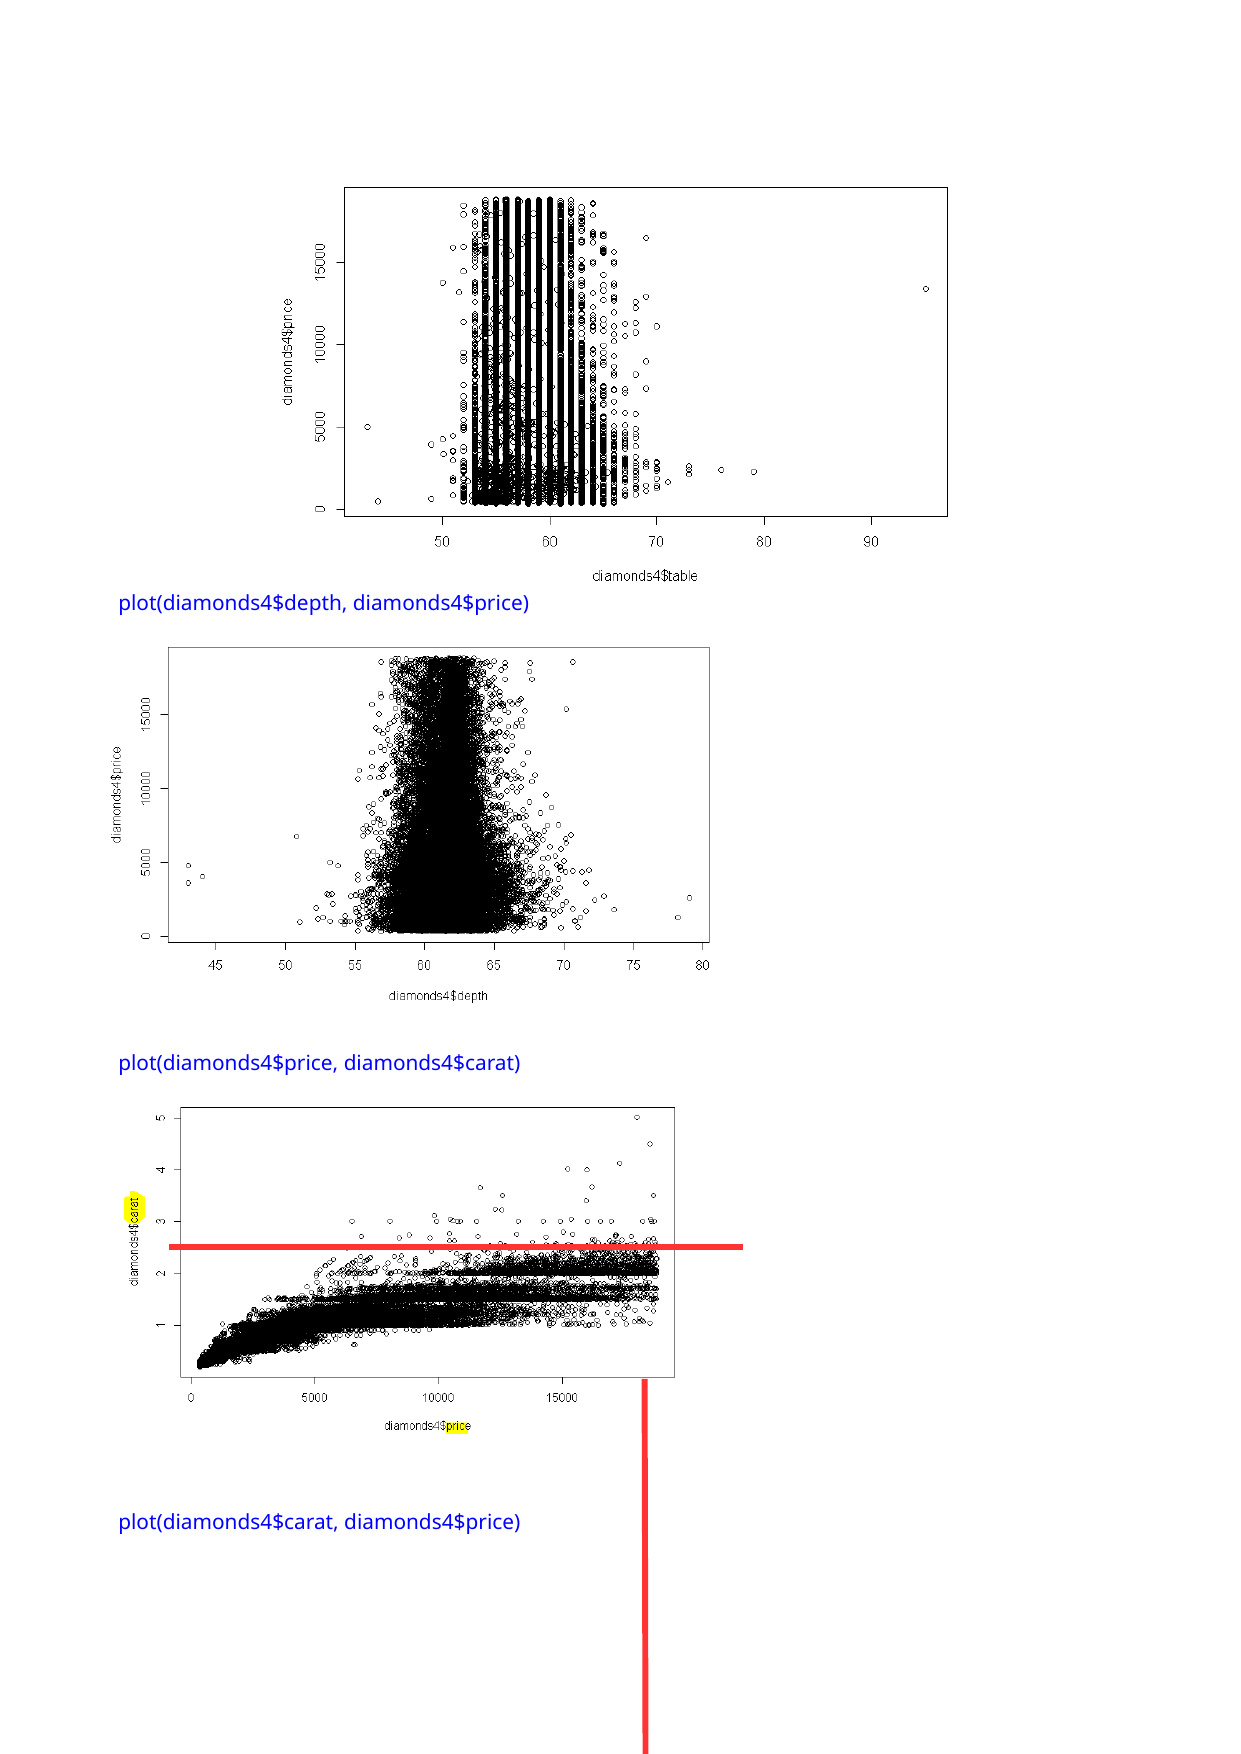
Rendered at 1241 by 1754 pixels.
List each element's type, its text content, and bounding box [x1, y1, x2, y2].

picture [110, 637, 724, 1011]
text [648, 1507, 1122, 1536]
text plot(diamonds4$carat, diamonds4$price) [118, 1507, 642, 1536]
text plot(diamonds4$price, diamonds4$carat) [118, 1048, 1122, 1076]
picture [123, 1094, 685, 1443]
picture [281, 175, 959, 589]
text plot(diamonds4$depth, diamonds4$price) [118, 233, 1122, 617]
